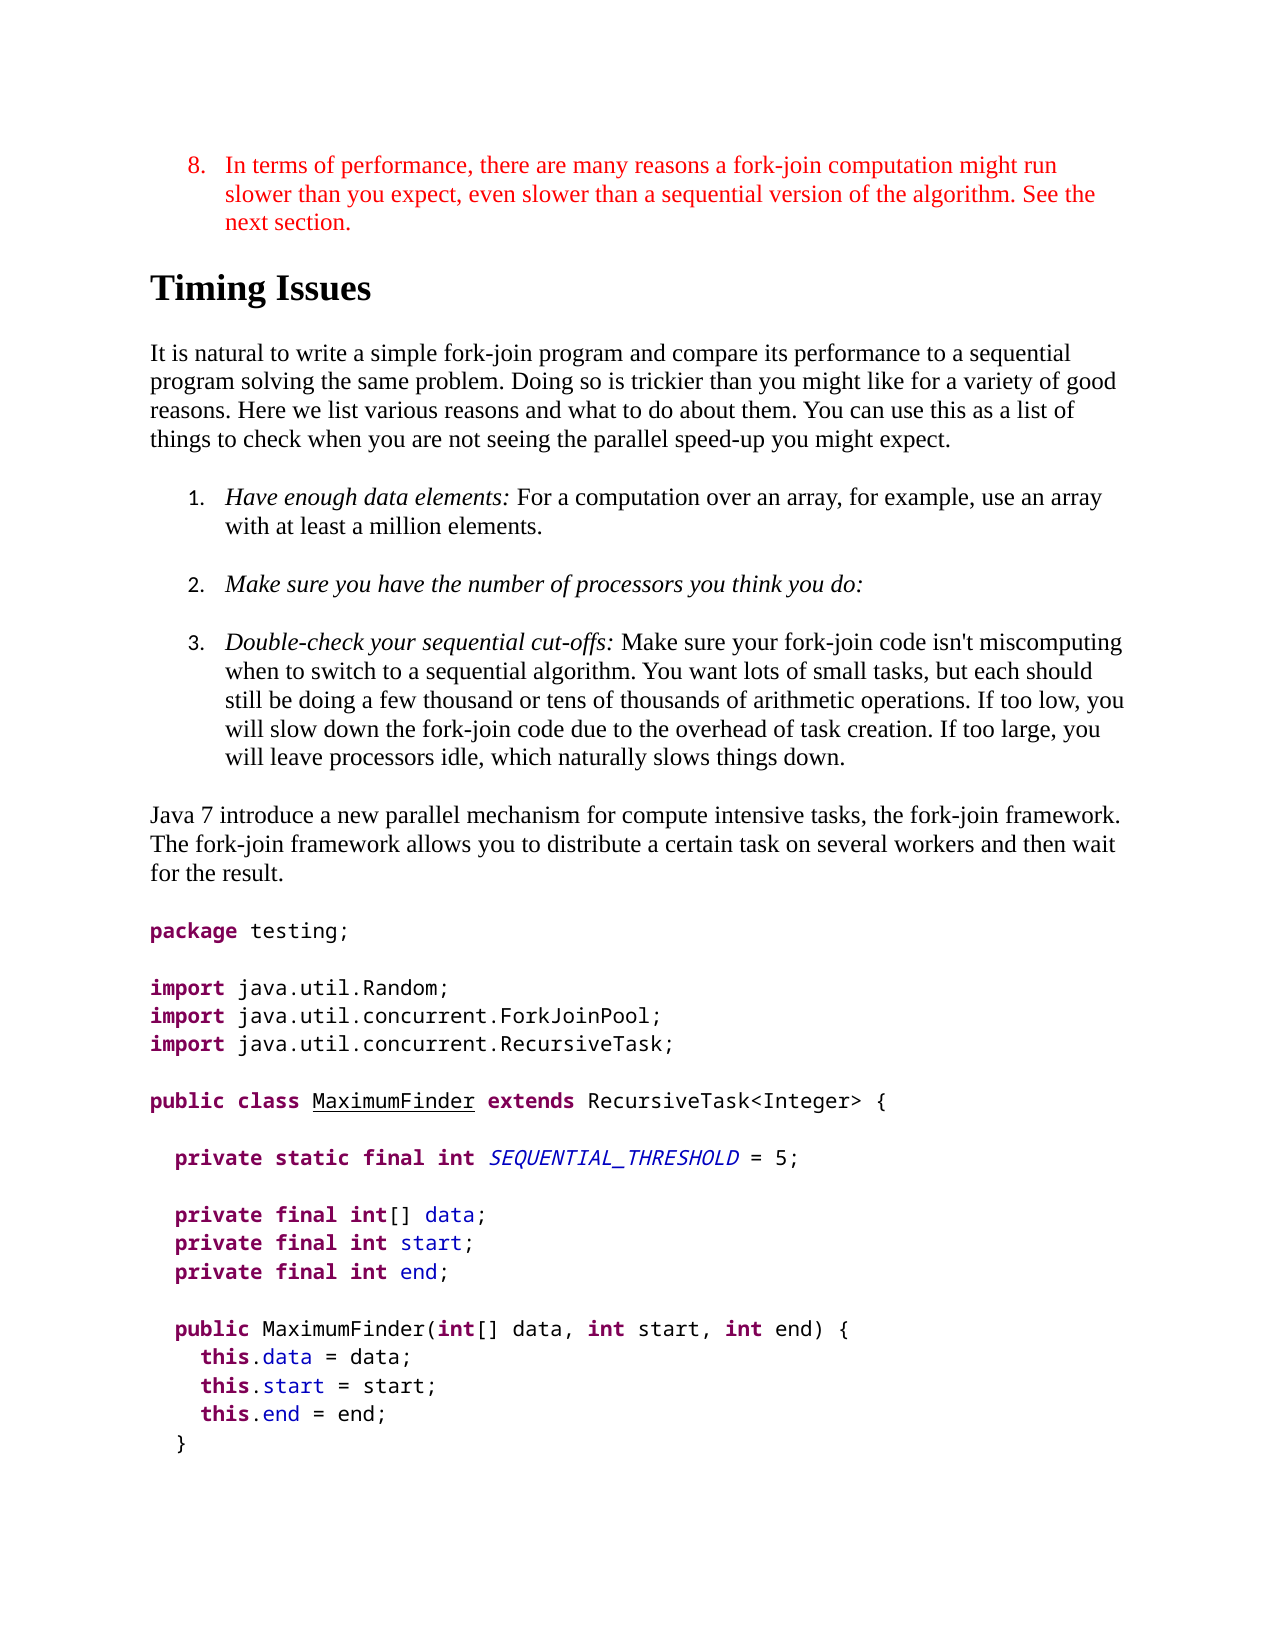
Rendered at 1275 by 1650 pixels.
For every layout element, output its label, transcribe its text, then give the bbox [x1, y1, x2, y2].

text public class MaximumFinder extends RecursiveTask<Integer> { [150, 1086, 1125, 1115]
text this.end = end; [150, 1399, 1125, 1428]
list In terms of performance, there are many reasons a fork-join computation might run slower than you expect, even slower than a sequential version of the algorithm. See the next section. [187, 150, 1125, 236]
text private final int end; [150, 1257, 1125, 1285]
text this.start = start; [150, 1371, 1125, 1399]
text Java 7 introduce a new parallel mechanism for compute intensive tasks, the fork-join framework. The fork-join framework allows you to distribute a certain task on several workers and then wait for the result. [150, 800, 1125, 887]
text this.data = data; [150, 1342, 1125, 1371]
subtitle Timing Issues [150, 265, 1125, 308]
list Double-check your sequential cut-offs: Make sure your fork-join code isn't miscomputing when to switch to a sequential algorithm. You want lots of small tasks, but each should still be doing a few thousand or tens of thousands of arithmetic operations. If too low, you will slow down the fork-join code due to the overhead of task creation. If too large, you will leave processors idle, which naturally slows things down. [187, 627, 1125, 771]
text private final int start; [150, 1228, 1125, 1257]
text public MaximumFinder(int[] data, int start, int end) { [150, 1314, 1125, 1342]
list Make sure you have the number of processors you think you do: [187, 569, 1125, 598]
text import java.util.concurrent.ForkJoinPool; [150, 1001, 1125, 1029]
text package testing; [150, 916, 1125, 944]
text import java.util.Random; [150, 973, 1125, 1001]
text private static final int SEQUENTIAL_THRESHOLD = 5; [150, 1143, 1125, 1172]
text import java.util.concurrent.RecursiveTask; [150, 1029, 1125, 1058]
text It is natural to write a simple fork-join program and compare its performance to a sequential program solving the same problem. Doing so is trickier than you might like for a variety of good reasons. Here we list various reasons and what to do about them. You can use this as a list of things to check when you are not seeing the parallel speed-up you might expect. [150, 338, 1125, 453]
text private final int[] data; [150, 1200, 1125, 1228]
text } [150, 1428, 1125, 1456]
list Have enough data elements: For a computation over an array, for example, use an array with at least a million elements. [187, 482, 1125, 540]
